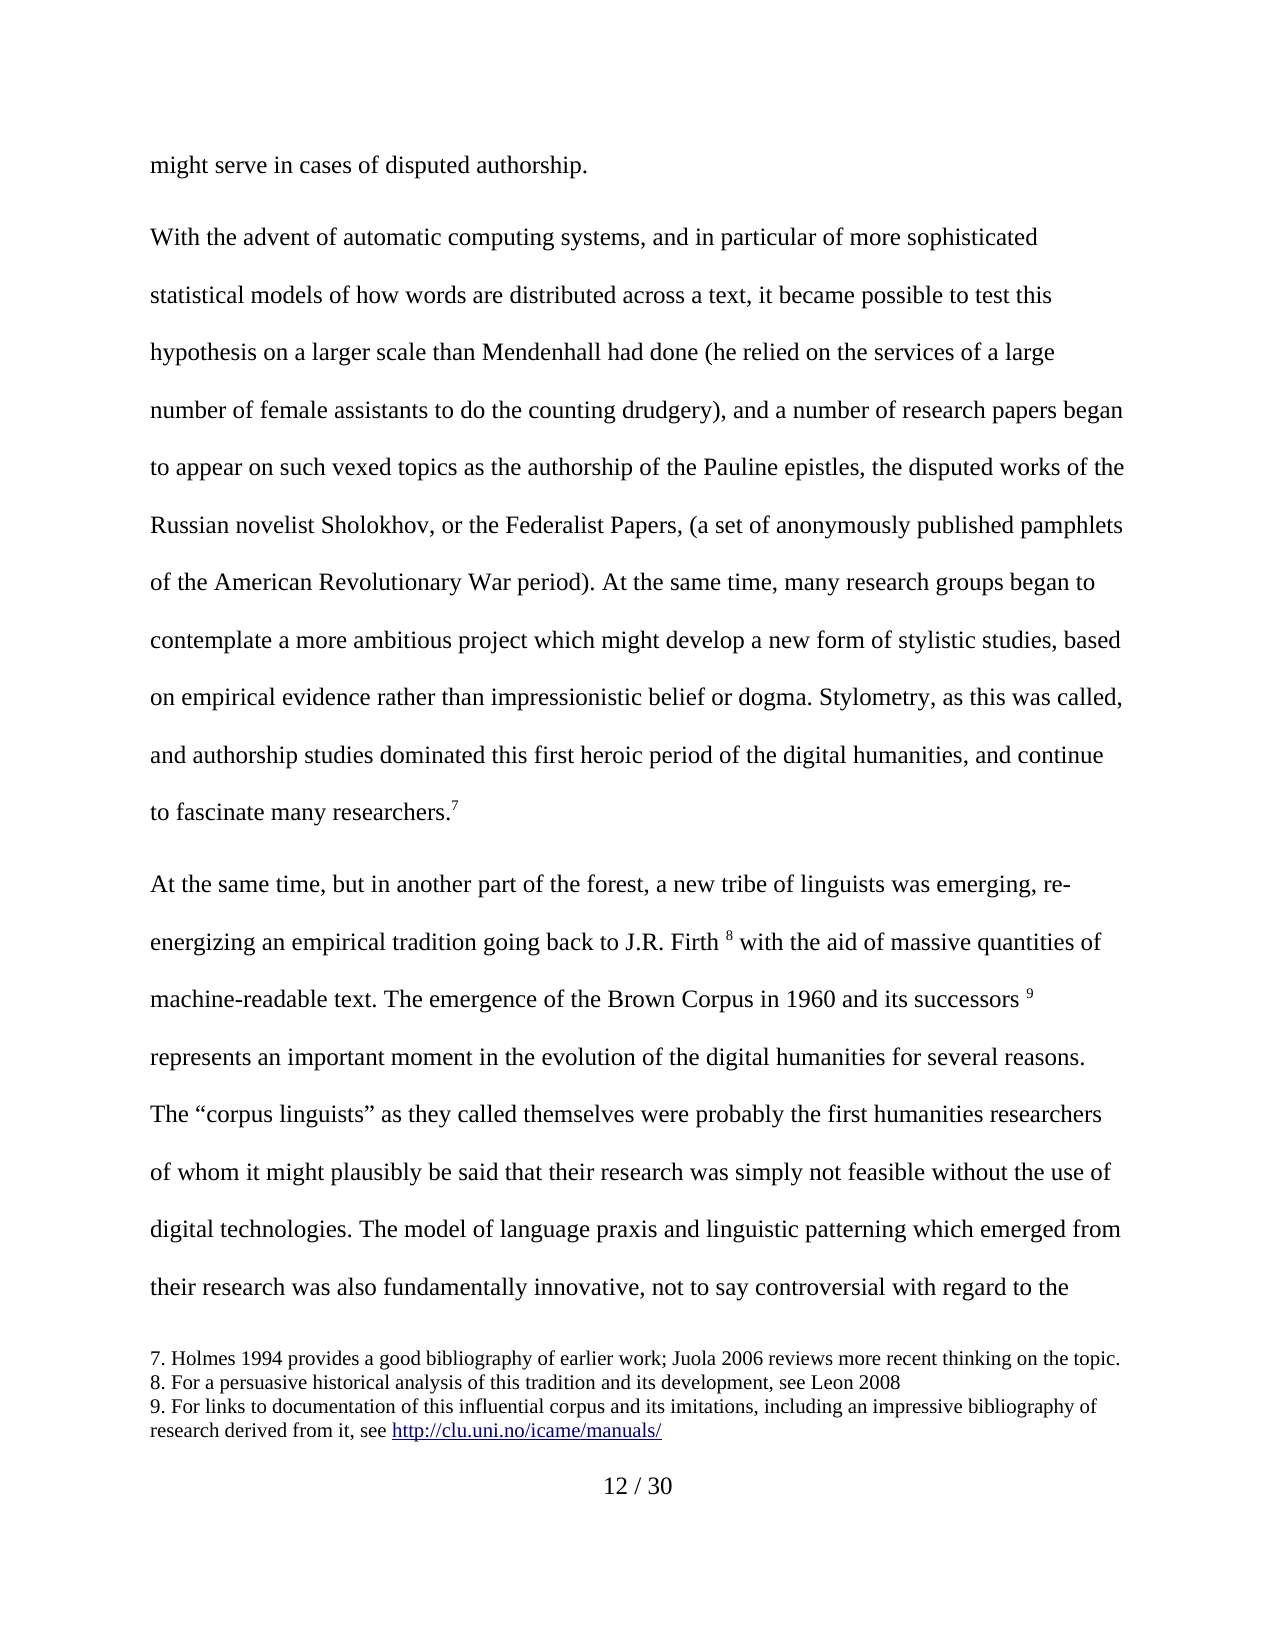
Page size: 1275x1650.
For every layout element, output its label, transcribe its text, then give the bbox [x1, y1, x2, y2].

text . For links to documentation of this influential corpus and its imitations, including an impressive bibliography of research derived from it, see http://clu.uni.no/icame/manuals/ [150, 1394, 1125, 1442]
text . For a persuasive historical analysis of this tradition and its development, see Leon 2008 [150, 1369, 1125, 1394]
text might serve in cases of disputed authorship. [150, 150, 1125, 179]
text With the advent of automatic computing systems, and in particular of more sophisticated statistical models of how words are distributed across a text, it became possible to test this hypothesis on a larger scale than Mendenhall had done (he relied on the services of a large number of female assistants to do the counting drudgery), and a number of research papers began to appear on such vexed topics as the authorship of the Pauline epistles, the disputed works of the Russian novelist Sholokhov, or the Federalist Papers, (a set of anonymously published pamphlets of the American Revolutionary War period). At the same time, many research groups began to contemplate a more ambitious project which might develop a new form of stylistic studies, based on empirical evidence rather than impressionistic belief or dogma. Stylometry, as this was called, and authorship studies dominated this first heroic period of the digital humanities, and continue to fascinate many researchers. [150, 222, 1125, 826]
text At the same time, but in another part of the forest, a new tribe of linguists was emerging, re-energizing an empirical tradition going back to J.R. Firth with the aid of massive quantities of machine-readable text. The emergence of the Brown Corpus in 1960 and its successors represents an important moment in the evolution of the digital humanities for several reasons. The “corpus linguists” as they called themselves were probably the first humanities researchers of whom it might plausibly be said that their research was simply not feasible without the use of digital technologies. The model of language praxis and linguistic patterning which emerged from their research was also fundamentally innovative, not to say controversial with regard to the [150, 869, 1125, 1301]
text . Holmes 1994 provides a good bibliography of earlier work; Juola 2006 reviews more recent thinking on the topic. [150, 1346, 1125, 1369]
